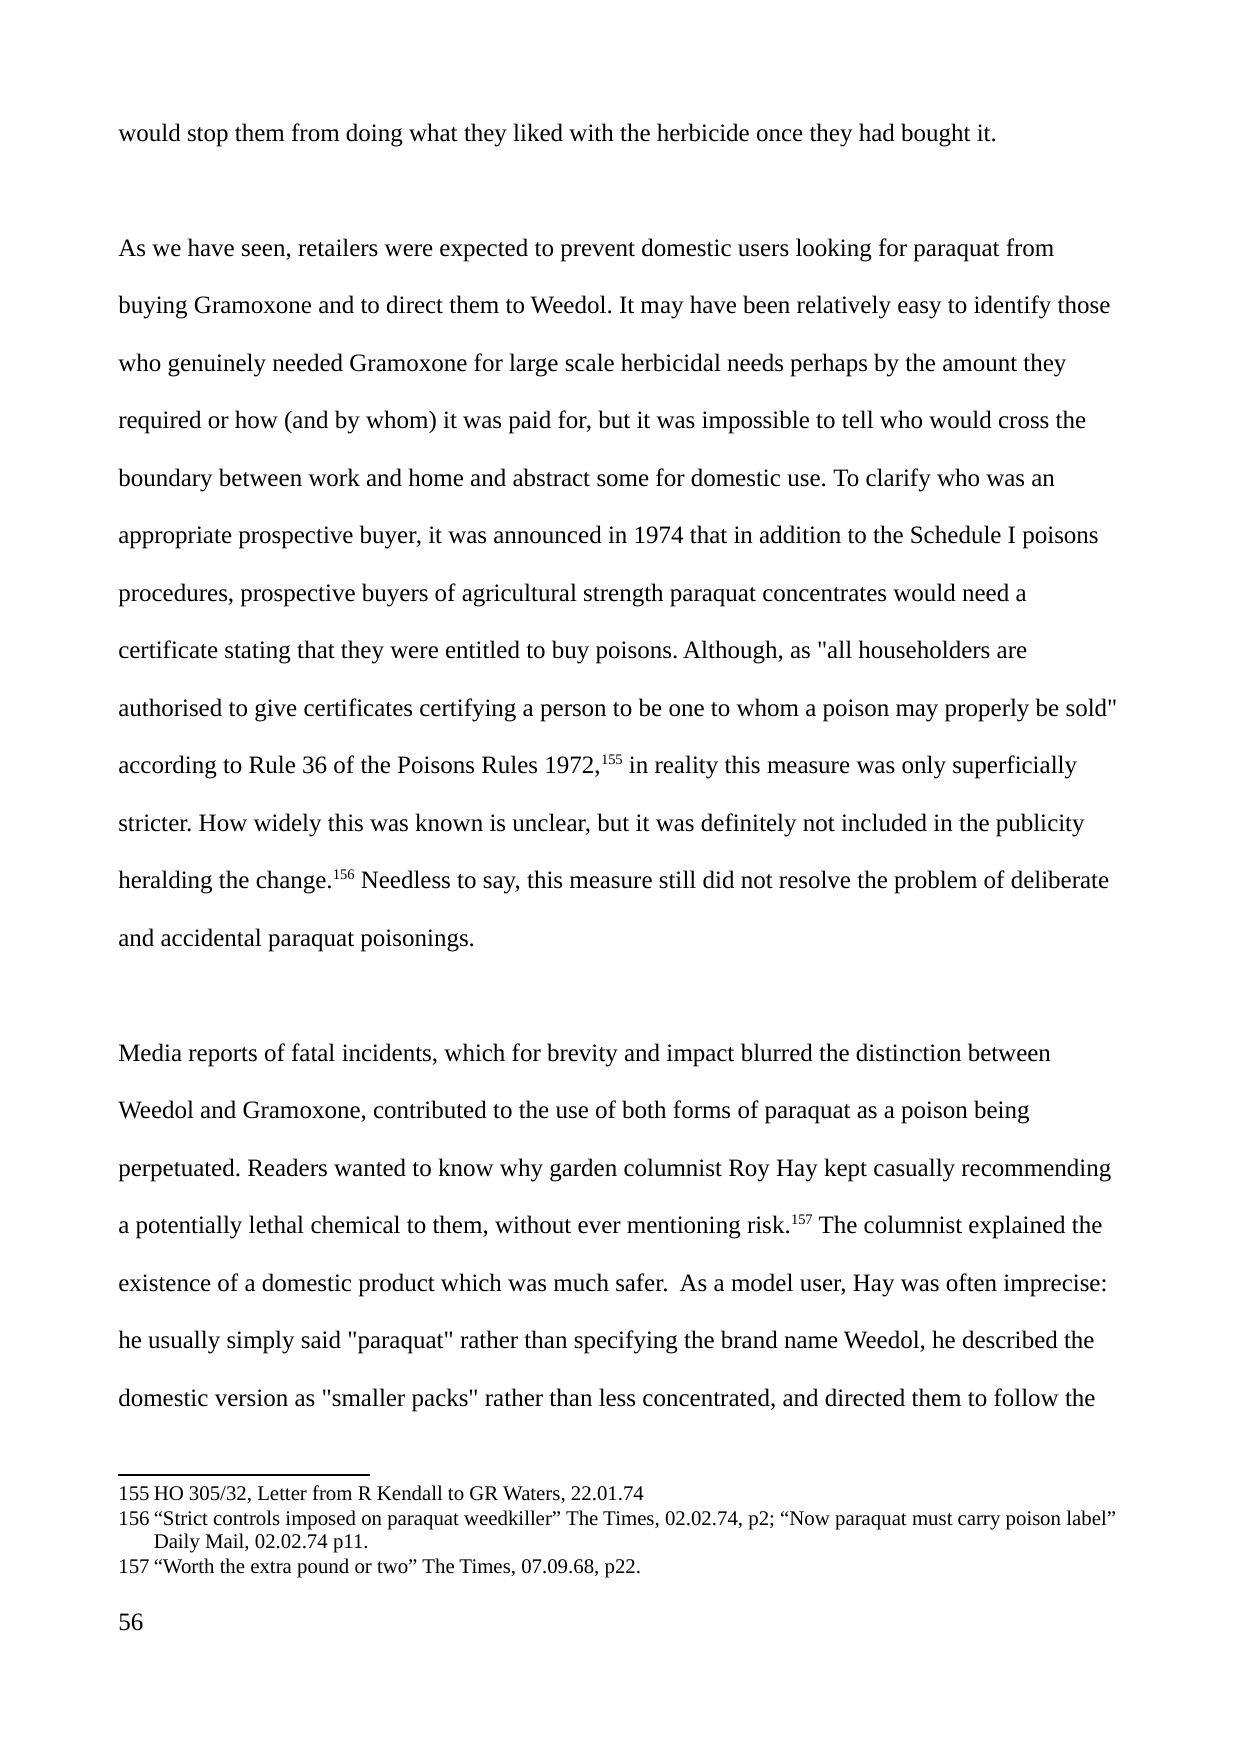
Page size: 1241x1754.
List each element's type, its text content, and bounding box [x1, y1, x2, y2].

text “Strict controls imposed on paraquat weedkiller” The Times, 02.02.74, p2; “Now paraquat must carry poison label” Daily Mail, 02.02.74 p11. [118, 1505, 1122, 1553]
text would stop them from doing what they liked with the herbicide once they had bought it. [118, 118, 1122, 147]
text “Worth the extra pound or two” The Times, 07.09.68, p22. [118, 1553, 1122, 1578]
text Media reports of fatal incidents, which for brevity and impact blurred the distinction between Weedol and Gramoxone, contributed to the use of both forms of paraquat as a poison being perpetuated. Readers wanted to know why garden columnist Roy Hay kept casually recommending a potentially lethal chemical to them, without ever mentioning risk. The columnist explained the existence of a domestic product which was much safer. As a model user, Hay was often imprecise: he usually simply said "paraquat" rather than specifying the brand name Weedol, he described the domestic version as "smaller packs" rather than less concentrated, and directed them to follow the [118, 1038, 1122, 1412]
text HO 305/32, Letter from R Kendall to GR Waters, 22.01.74 [118, 1481, 1122, 1505]
text As we have seen, retailers were expected to prevent domestic users looking for paraquat from buying Gramoxone and to direct them to Weedol. It may have been relatively easy to identify those who genuinely needed Gramoxone for large scale herbicidal needs perhaps by the amount they required or how (and by whom) it was paid for, but it was impossible to tell who would cross the boundary between work and home and abstract some for domestic use. To clarify who was an appropriate prospective buyer, it was announced in 1974 that in addition to the Schedule I poisons procedures, prospective buyers of agricultural strength paraquat concentrates would need a certificate stating that they were entitled to buy poisons. Although, as "all householders are authorised to give certificates certifying a person to be one to whom a poison may properly be sold" according to Rule 36 of the Poisons Rules 1972, in reality this measure was only superficially stricter. How widely this was known is unclear, but it was definitely not included in the publicity heralding the change. Needless to say, this measure still did not resolve the problem of deliberate and accidental paraquat poisonings. [118, 233, 1122, 952]
